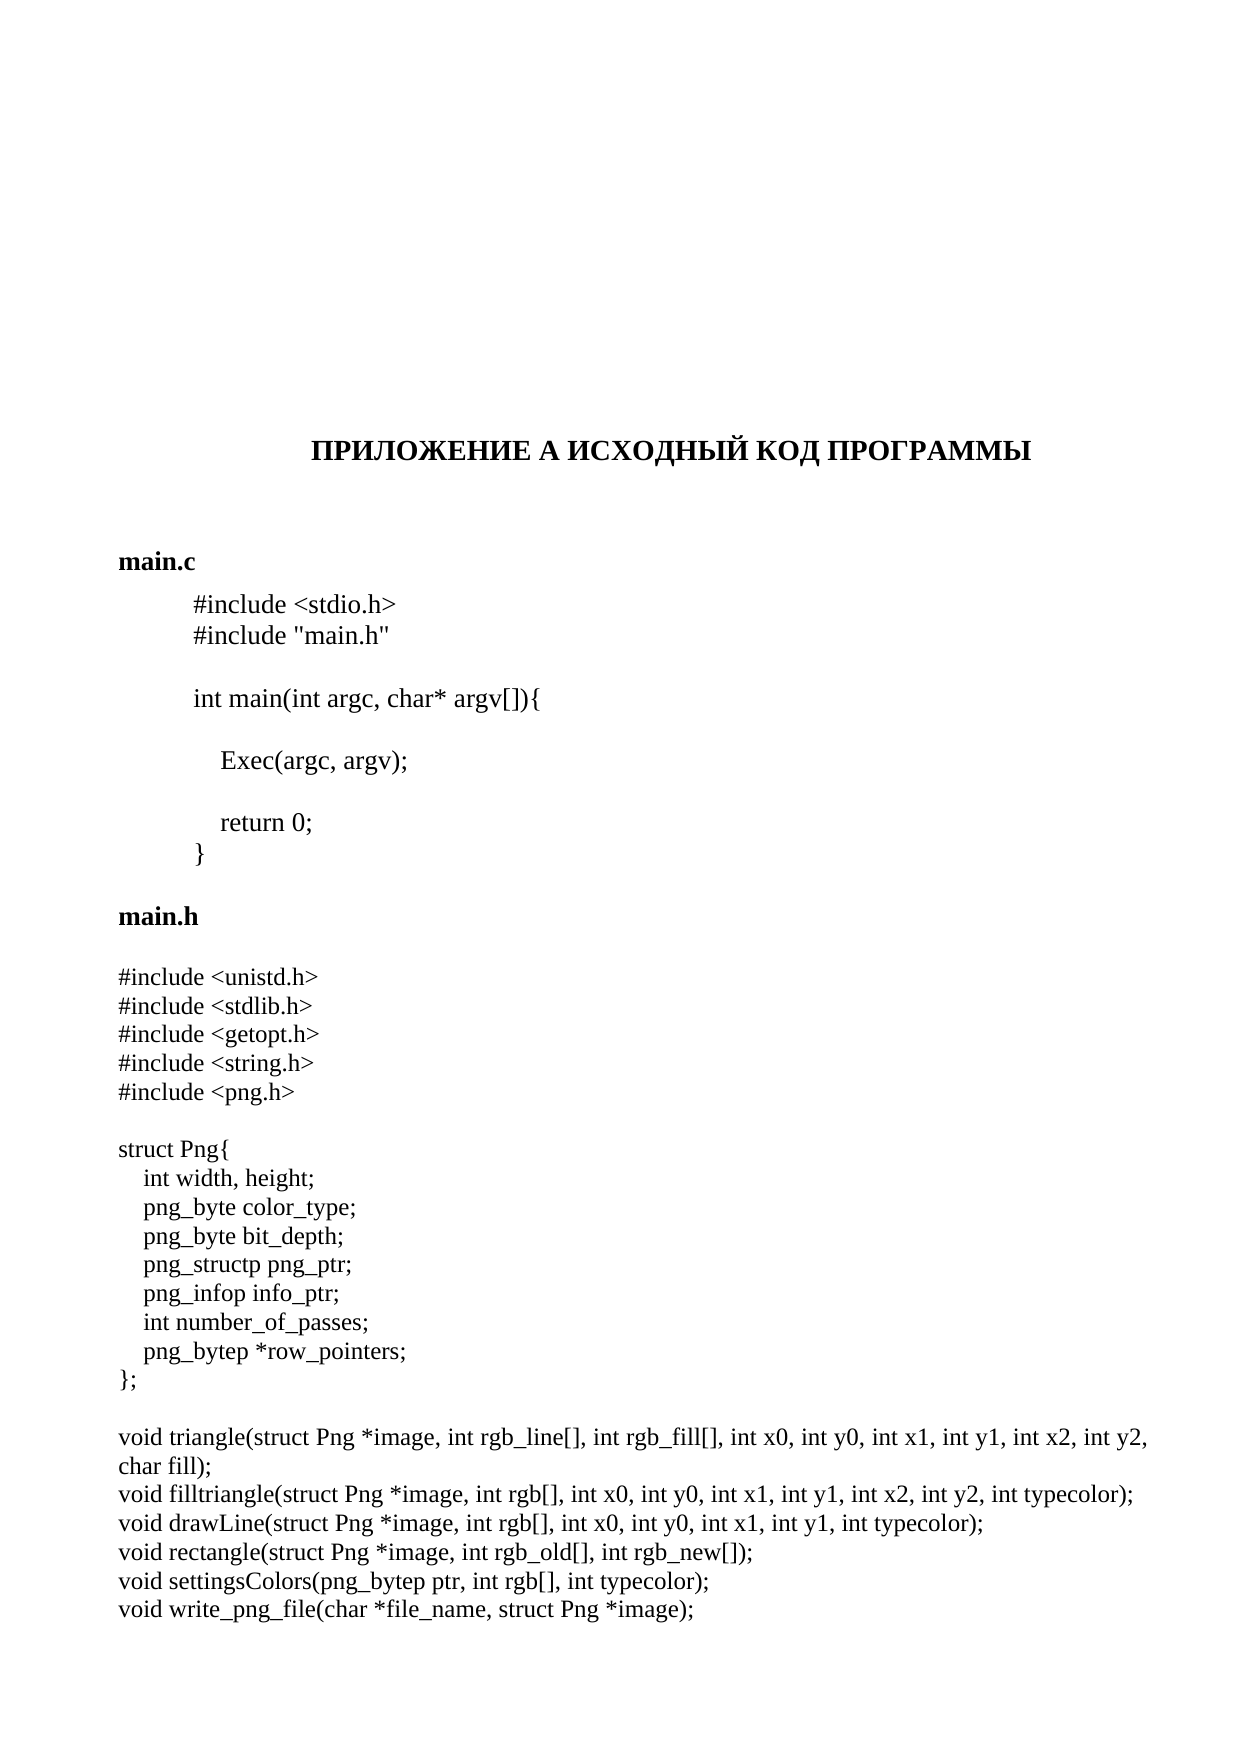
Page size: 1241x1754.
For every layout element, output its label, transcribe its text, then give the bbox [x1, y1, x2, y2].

text void triangle(struct Png *image, int rgb_line[], int rgb_fill[], int x0, int y0, int x1, int y1, int x2, int y2, char fill); [118, 1422, 1149, 1479]
text int number_of_passes; [118, 1307, 1149, 1336]
text #include <png.h> [118, 1077, 1149, 1106]
text #include <getopt.h> [118, 1019, 1149, 1048]
text int main(int argc, char* argv[]){ [118, 682, 1149, 713]
text #include <string.h> [118, 1048, 1149, 1077]
text #include <stdio.h> [118, 588, 1149, 619]
text struct Png{ [118, 1134, 1149, 1163]
text #include <stdlib.h> [118, 991, 1149, 1019]
text void rectangle(struct Png *image, int rgb_old[], int rgb_new[]); [118, 1537, 1149, 1566]
text } [118, 837, 1149, 869]
text main.c [118, 545, 1149, 576]
text Exec(argc, argv); [118, 744, 1149, 775]
text png_structp png_ptr; [118, 1249, 1149, 1278]
text void settingsColors(png_bytep ptr, int rgb[], int typecolor); [118, 1566, 1149, 1594]
text }; [118, 1364, 1149, 1393]
text #include "main.h" [118, 619, 1149, 651]
text void filltriangle(struct Png *image, int rgb[], int x0, int y0, int x1, int y1, int x2, int y2, int typecolor); [118, 1479, 1149, 1508]
text png_byte bit_depth; [118, 1221, 1149, 1249]
text void write_png_file(char *file_name, struct Png *image); [118, 1594, 1149, 1623]
text png_bytep *row_pointers; [118, 1336, 1149, 1364]
text return 0; [118, 806, 1149, 837]
text main.h [118, 900, 1149, 931]
text ПРИЛОЖЕНИЕ А ИСХОДНЫЙ КОД ПРОГРАММЫ [118, 433, 1149, 467]
text #include <unistd.h> [118, 962, 1149, 991]
text png_byte color_type; [118, 1192, 1149, 1221]
text int width, height; [118, 1163, 1149, 1192]
text png_infop info_ptr; [118, 1278, 1149, 1307]
text void drawLine(struct Png *image, int rgb[], int x0, int y0, int x1, int y1, int typecolor); [118, 1508, 1149, 1537]
